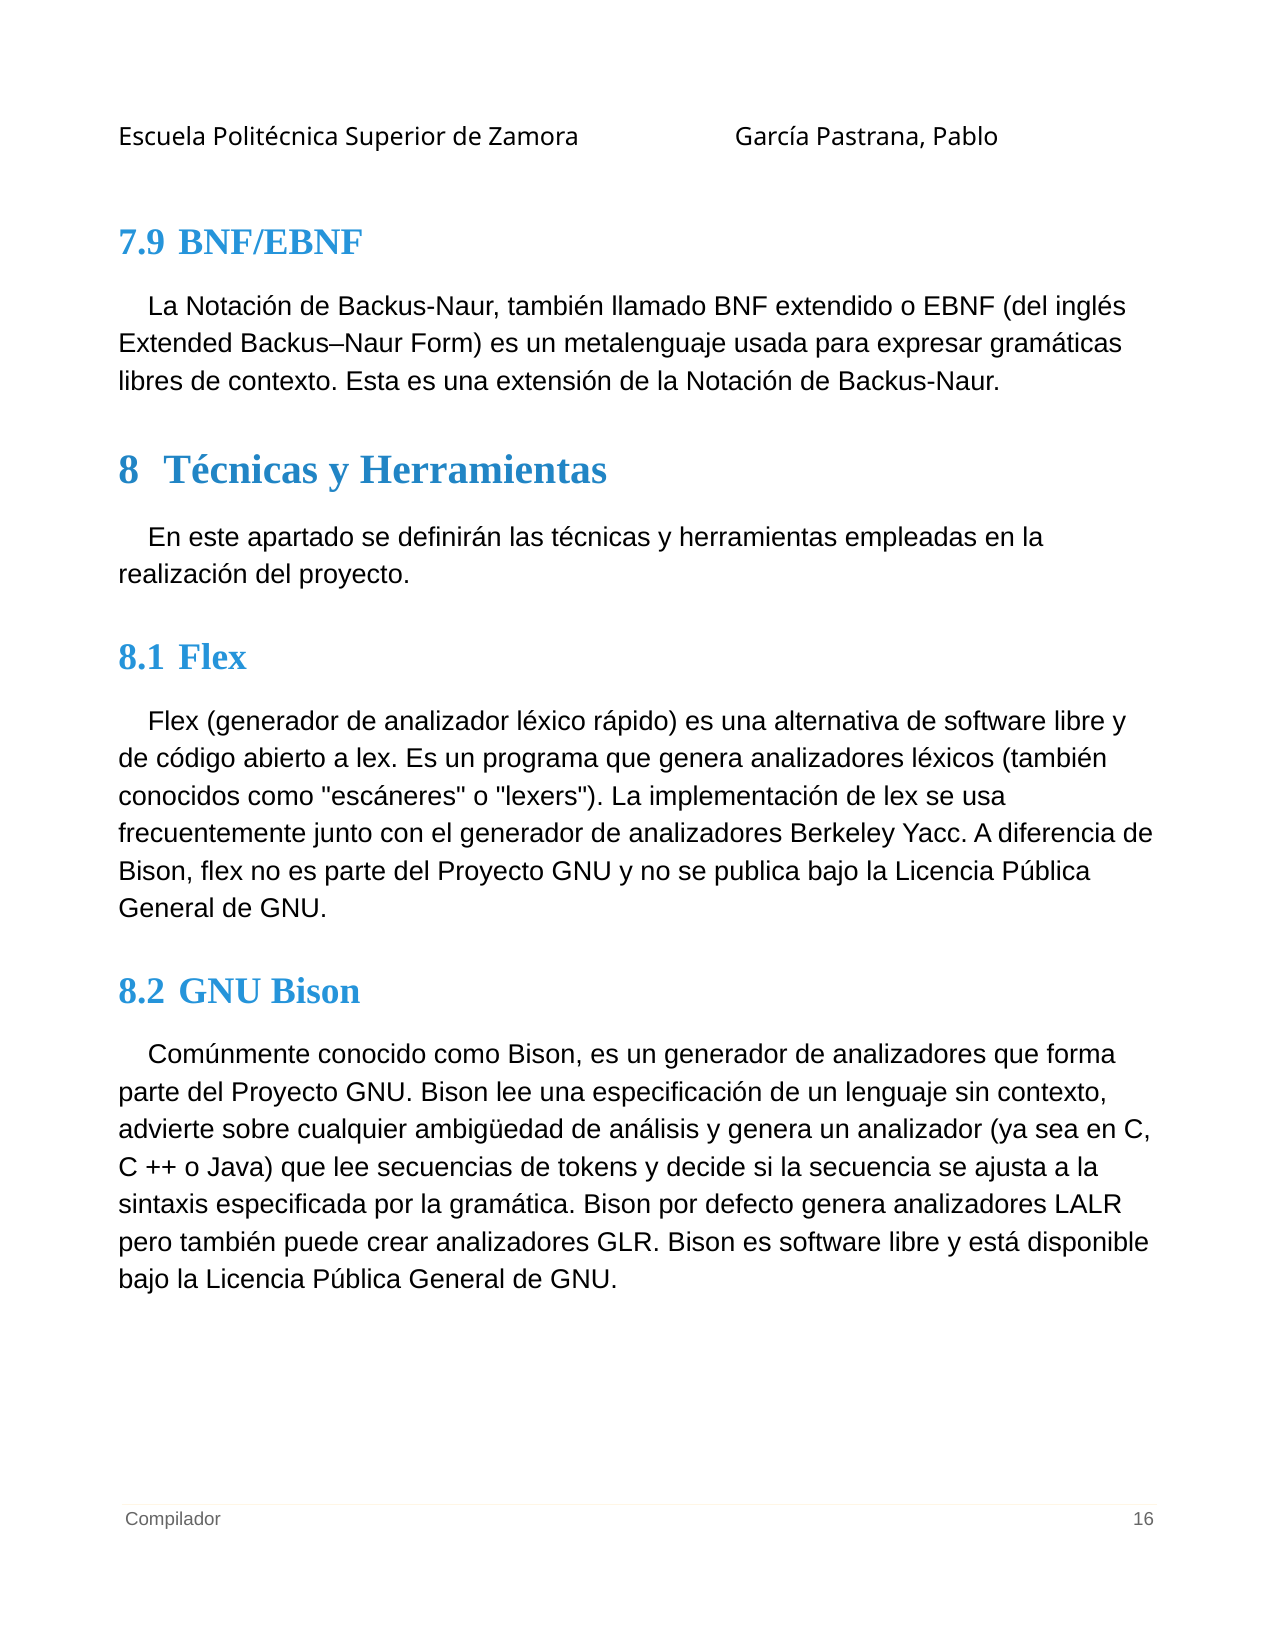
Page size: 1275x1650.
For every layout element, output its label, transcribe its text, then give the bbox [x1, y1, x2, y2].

text En este apartado se definirán las técnicas y herramientas empleadas en la realización del proyecto. [118, 521, 1157, 590]
text Comúnmente conocido como Bison, es un generador de analizadores que forma parte del Proyecto GNU. Bison lee una especificación de un lenguaje sin contexto, advierte sobre cualquier ambigüedad de análisis y genera un analizador (ya sea en C, C ++ o Java) que lee secuencias de tokens y decide si la secuencia se ajusta a la sintaxis especificada por la gramática. Bison por defecto genera analizadores LALR pero también puede crear analizadores GLR. Bison es software libre y está disponible bajo la Licencia Pública General de GNU. [118, 1038, 1157, 1294]
text La Notación de Backus-Naur, también llamado BNF extendido o EBNF (del inglés Extended Backus–Naur Form) es un metalenguaje usada para expresar gramáticas libres de contexto. Esta es una extensión de la Notación de Backus-Naur. [118, 290, 1157, 396]
subtitle GNU Bison [118, 968, 1157, 1011]
text Flex (generador de analizador léxico rápido) es una alternativa de software libre y de código abierto a lex. Es un programa que genera analizadores léxicos (también conocidos como "escáneres" o "lexers"). La implementación de lex se usa frecuentemente junto con el generador de analizadores Berkeley Yacc. A diferencia de Bison, flex no es parte del Proyecto GNU y no se publica bajo la Licencia Pública General de GNU. [118, 704, 1157, 923]
subtitle BNF/EBNF [118, 220, 1157, 263]
subtitle Técnicas y Herramientas [118, 445, 1157, 493]
subtitle Flex [118, 634, 1157, 678]
